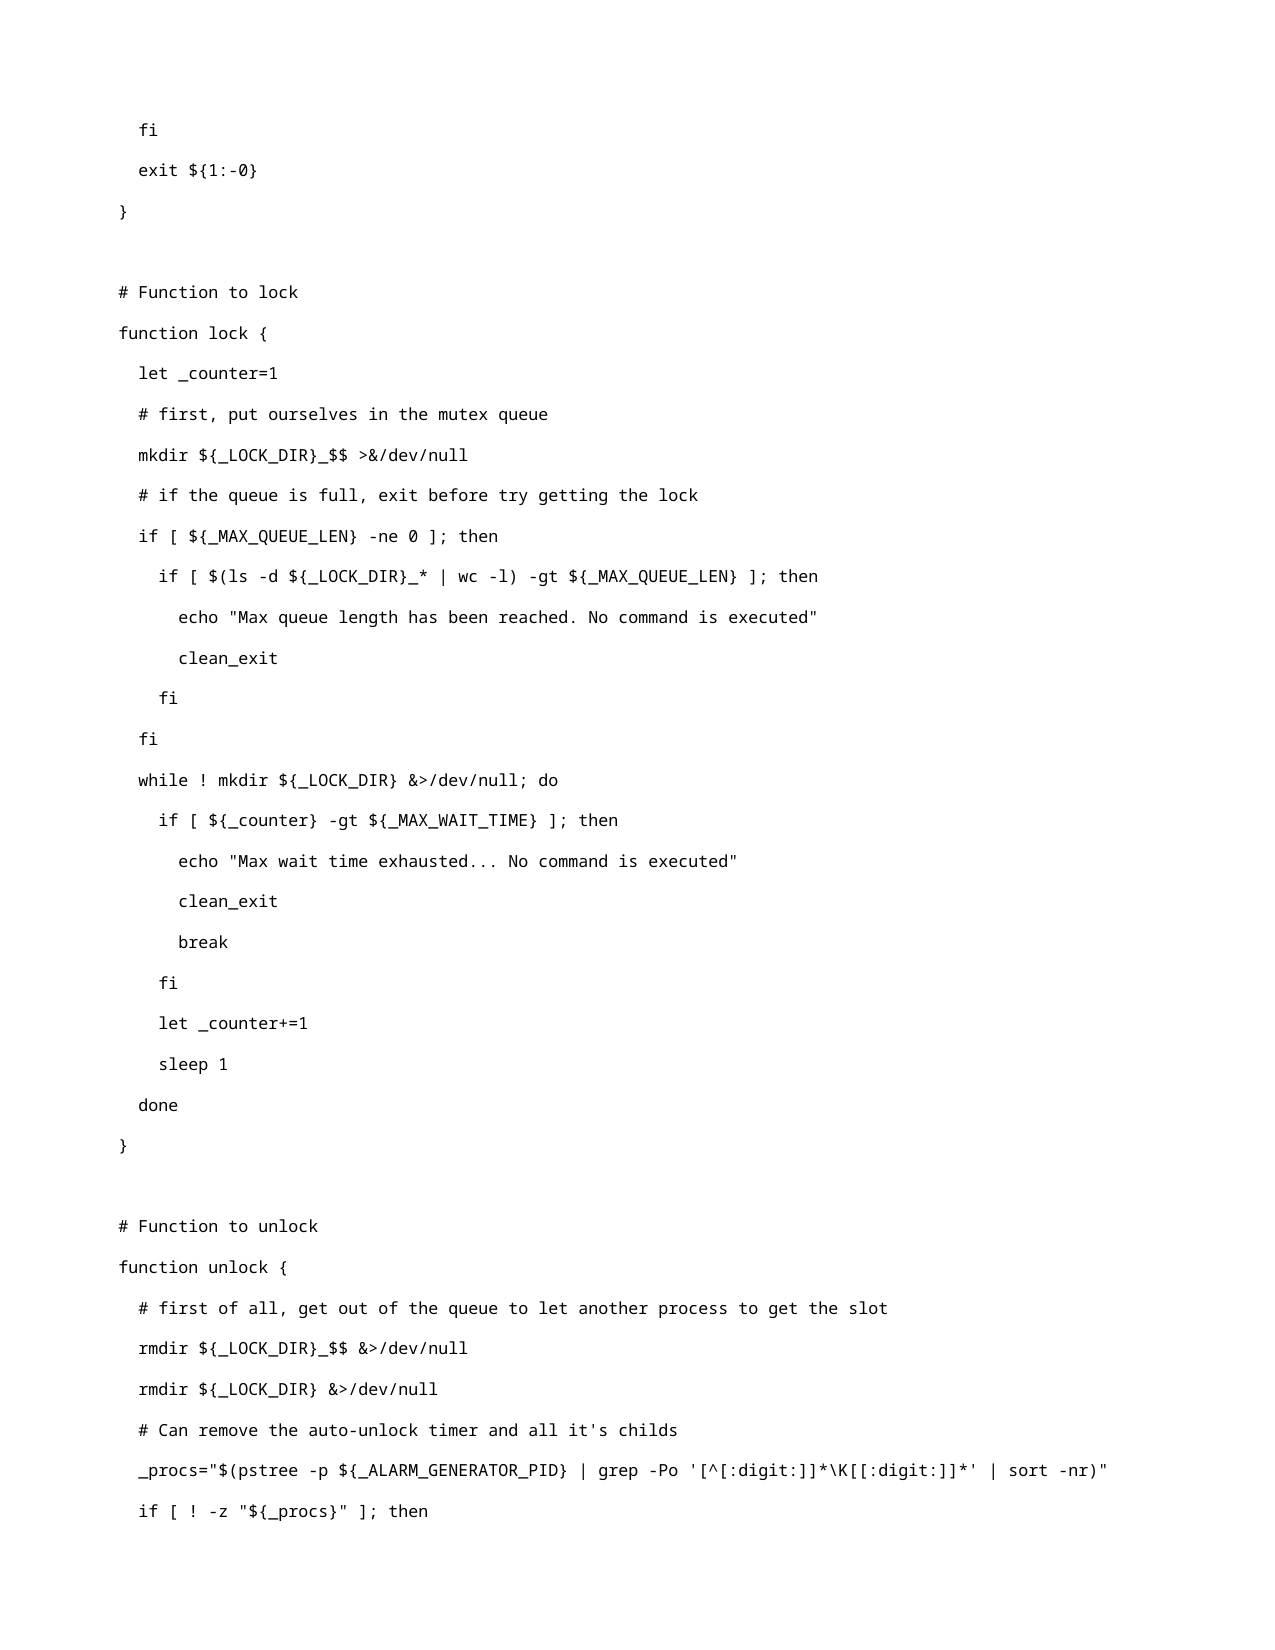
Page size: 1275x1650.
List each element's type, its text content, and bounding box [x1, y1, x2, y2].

text # Function to lock [118, 281, 1157, 303]
text if [ $(ls -d ${_LOCK_DIR}_* | wc -l) -gt ${_MAX_QUEUE_LEN} ]; then [118, 565, 1157, 588]
text echo "Max wait time exhausted... No command is executed" [118, 849, 1157, 872]
text } [118, 199, 1157, 222]
text fi [118, 727, 1157, 750]
text if [ ${_MAX_QUEUE_LEN} -ne 0 ]; then [118, 524, 1157, 547]
text let _counter=1 [118, 362, 1157, 384]
text if [ ${_counter} -gt ${_MAX_WAIT_TIME} ]; then [118, 809, 1157, 831]
text fi [118, 687, 1157, 709]
text clean_exit [118, 646, 1157, 669]
text # first of all, get out of the queue to let another process to get the slot [118, 1296, 1157, 1319]
text let _counter+=1 [118, 1012, 1157, 1034]
text break [118, 931, 1157, 953]
text rmdir ${_LOCK_DIR} &>/dev/null [118, 1377, 1157, 1400]
text clean_exit [118, 890, 1157, 913]
text if [ ! -z "${_procs}" ]; then [118, 1499, 1157, 1522]
text fi [118, 118, 1157, 141]
text done [118, 1093, 1157, 1116]
text _procs="$(pstree -p ${_ALARM_GENERATOR_PID} | grep -Po '[^[:digit:]]*\K[[:digit:]]*' | sort -nr)" [118, 1459, 1157, 1481]
text fi [118, 971, 1157, 994]
text # Function to unlock [118, 1215, 1157, 1238]
text sleep 1 [118, 1052, 1157, 1075]
text } [118, 1134, 1157, 1156]
text function lock { [118, 321, 1157, 344]
text while ! mkdir ${_LOCK_DIR} &>/dev/null; do [118, 768, 1157, 791]
text echo "Max queue length has been reached. No command is executed" [118, 606, 1157, 628]
text # if the queue is full, exit before try getting the lock [118, 484, 1157, 506]
text exit ${1:-0} [118, 159, 1157, 181]
text mkdir ${_LOCK_DIR}_$$ >&/dev/null [118, 443, 1157, 466]
text # Can remove the auto-unlock timer and all it's childs [118, 1418, 1157, 1441]
text rmdir ${_LOCK_DIR}_$$ &>/dev/null [118, 1337, 1157, 1359]
text # first, put ourselves in the mutex queue [118, 402, 1157, 425]
text function unlock { [118, 1256, 1157, 1278]
